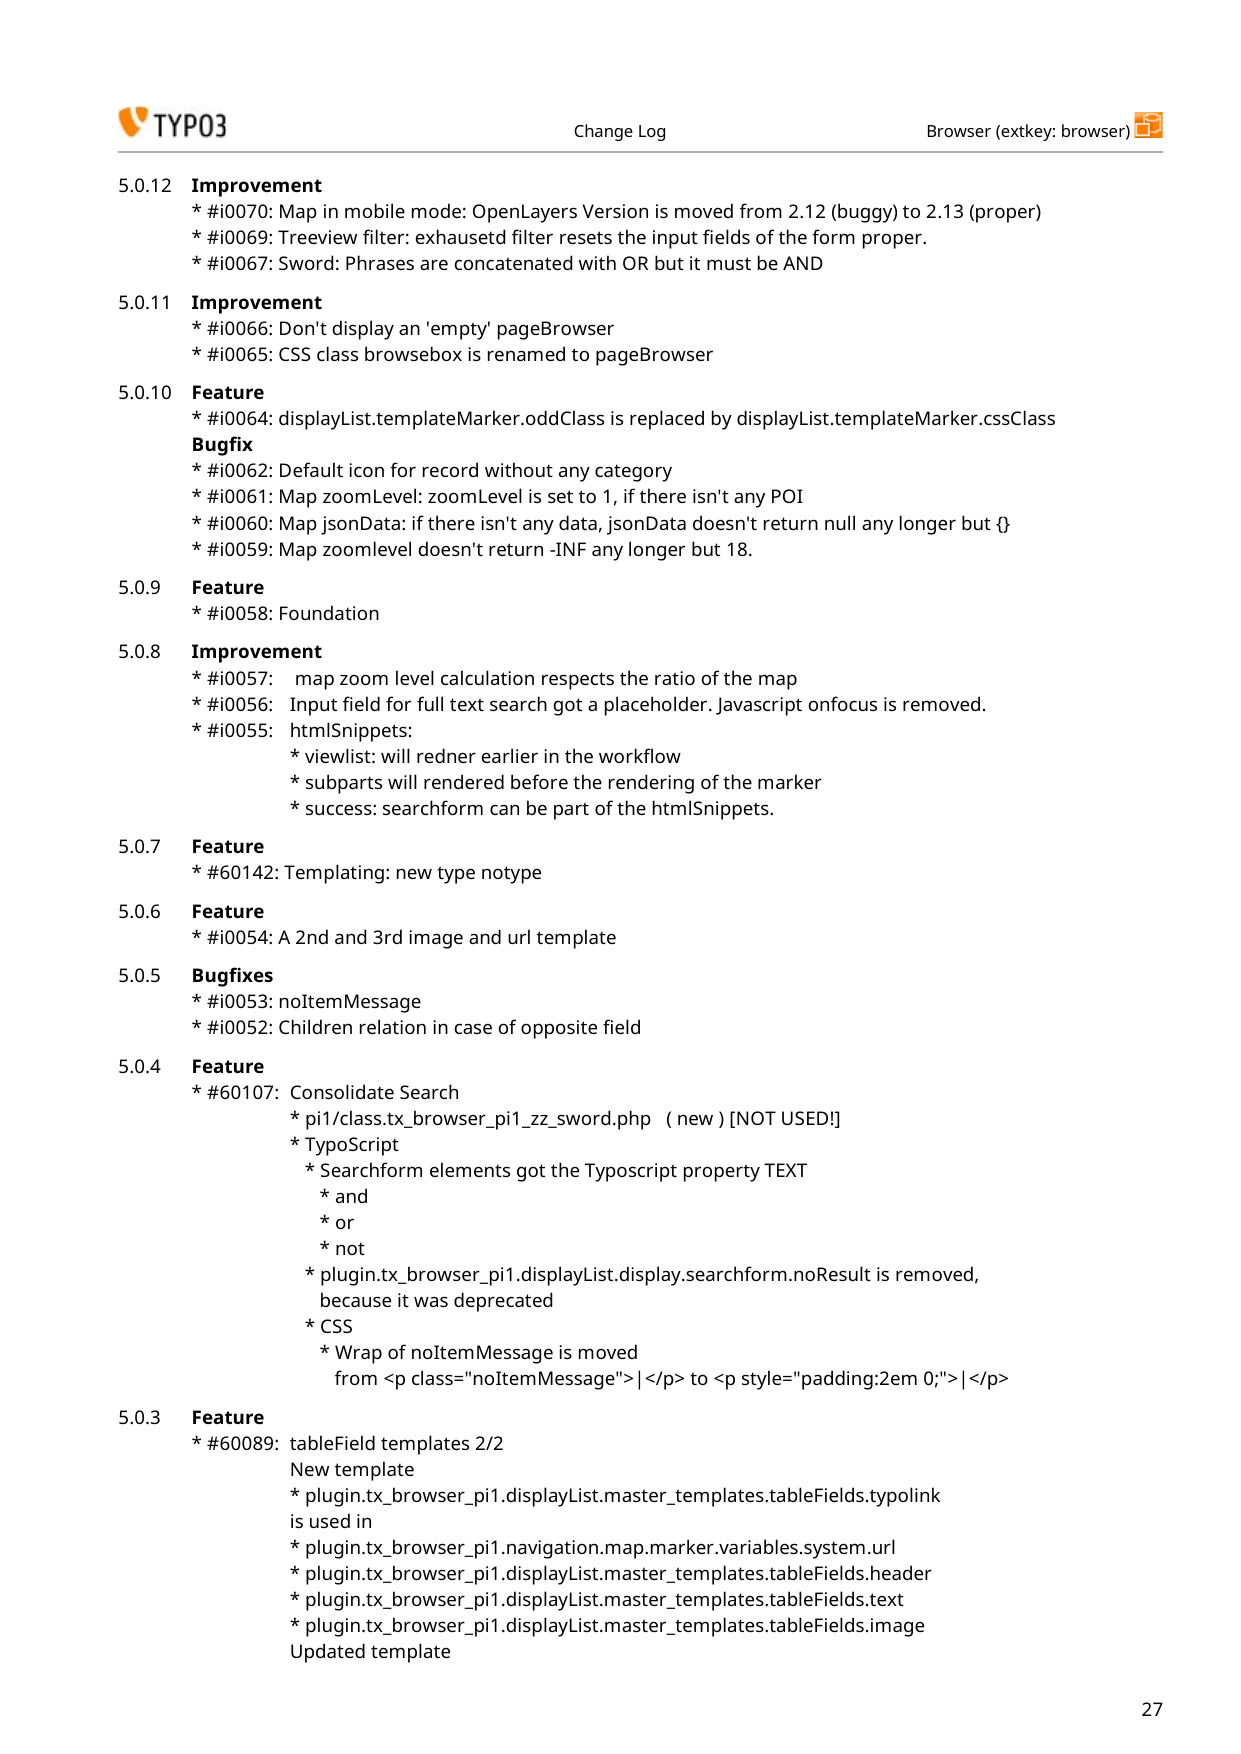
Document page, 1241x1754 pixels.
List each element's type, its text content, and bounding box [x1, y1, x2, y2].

text 5.0.3 Feature * #60089: tableField templates 2/2 New template * plugin.tx_browser_pi1.displayList.master_templates.tableFields.typolink is used in * plugin.tx_browser_pi1.navigation.map.marker.variables.system.url * plugin.tx_browser_pi1.displayList.master_templates.tableFields.header * plugin.tx_browser_pi1.displayList.master_templates.tableFields.text * plugin.tx_browser_pi1.displayList.master_templates.tableFields.image Updated template [118, 1403, 1163, 1664]
text 5.0.7 Feature * #60142: Templating: new type notype [118, 833, 1163, 885]
picture [1134, 112, 1163, 138]
text 5.0.6 Feature * #i0054: A 2nd and 3rd image and url template [118, 898, 1163, 950]
text 5.0.10 Feature * #i0064: displayList.templateMarker.oddClass is replaced by displayList.templateMarker.cssClass Bugfix * #i0062: Default icon for record without any category * #i0061: Map zoomLevel: zoomLevel is set to 1, if there isn't any POI * #i0060: Map jsonData: if there isn't any data, jsonData doesn't return null any longer but {} * #i0059: Map zoomlevel doesn't return -INF any longer but 18. [118, 379, 1163, 562]
text 5.0.5 Bugfixes * #i0053: noItemMessage * #i0052: Children relation in case of opposite field [118, 962, 1163, 1040]
text 5.0.12 Improvement * #i0070: Map in mobile mode: OpenLayers Version is moved from 2.12 (buggy) to 2.13 (proper) * #i0069: Treeview filter: exhausetd filter resets the input fields of the form proper. * #i0067: Sword: Phrases are concatenated with OR but it must be AND [118, 172, 1163, 276]
picture [118, 106, 227, 138]
text 5.0.4 Feature * #60107: Consolidate Search * pi1/class.tx_browser_pi1_zz_sword.php ( new ) [NOT USED!] * TypoScript * Searchform elements got the Typoscript property TEXT * and * or * not * plugin.tx_browser_pi1.displayList.display.searchform.noResult is removed, because it was deprecated * CSS * Wrap of noItemMessage is moved from <p class="noItemMessage">|</p> to <p style="padding:2em 0;">|</p> [118, 1053, 1163, 1391]
text 5.0.9 Feature * #i0058: Foundation [118, 574, 1163, 626]
text 5.0.8 Improvement * #i0057: map zoom level calculation respects the ratio of the map * #i0056: Input field for full text search got a placeholder. Javascript onfocus is removed. * #i0055: htmlSnippets: * viewlist: will redner earlier in the workflow * subparts will rendered before the rendering of the marker * success: searchform can be part of the htmlSnippets. [118, 638, 1163, 821]
text 5.0.11 Improvement * #i0066: Don't display an 'empty' pageBrowser * #i0065: CSS class browsebox is renamed to pageBrowser [118, 289, 1163, 367]
